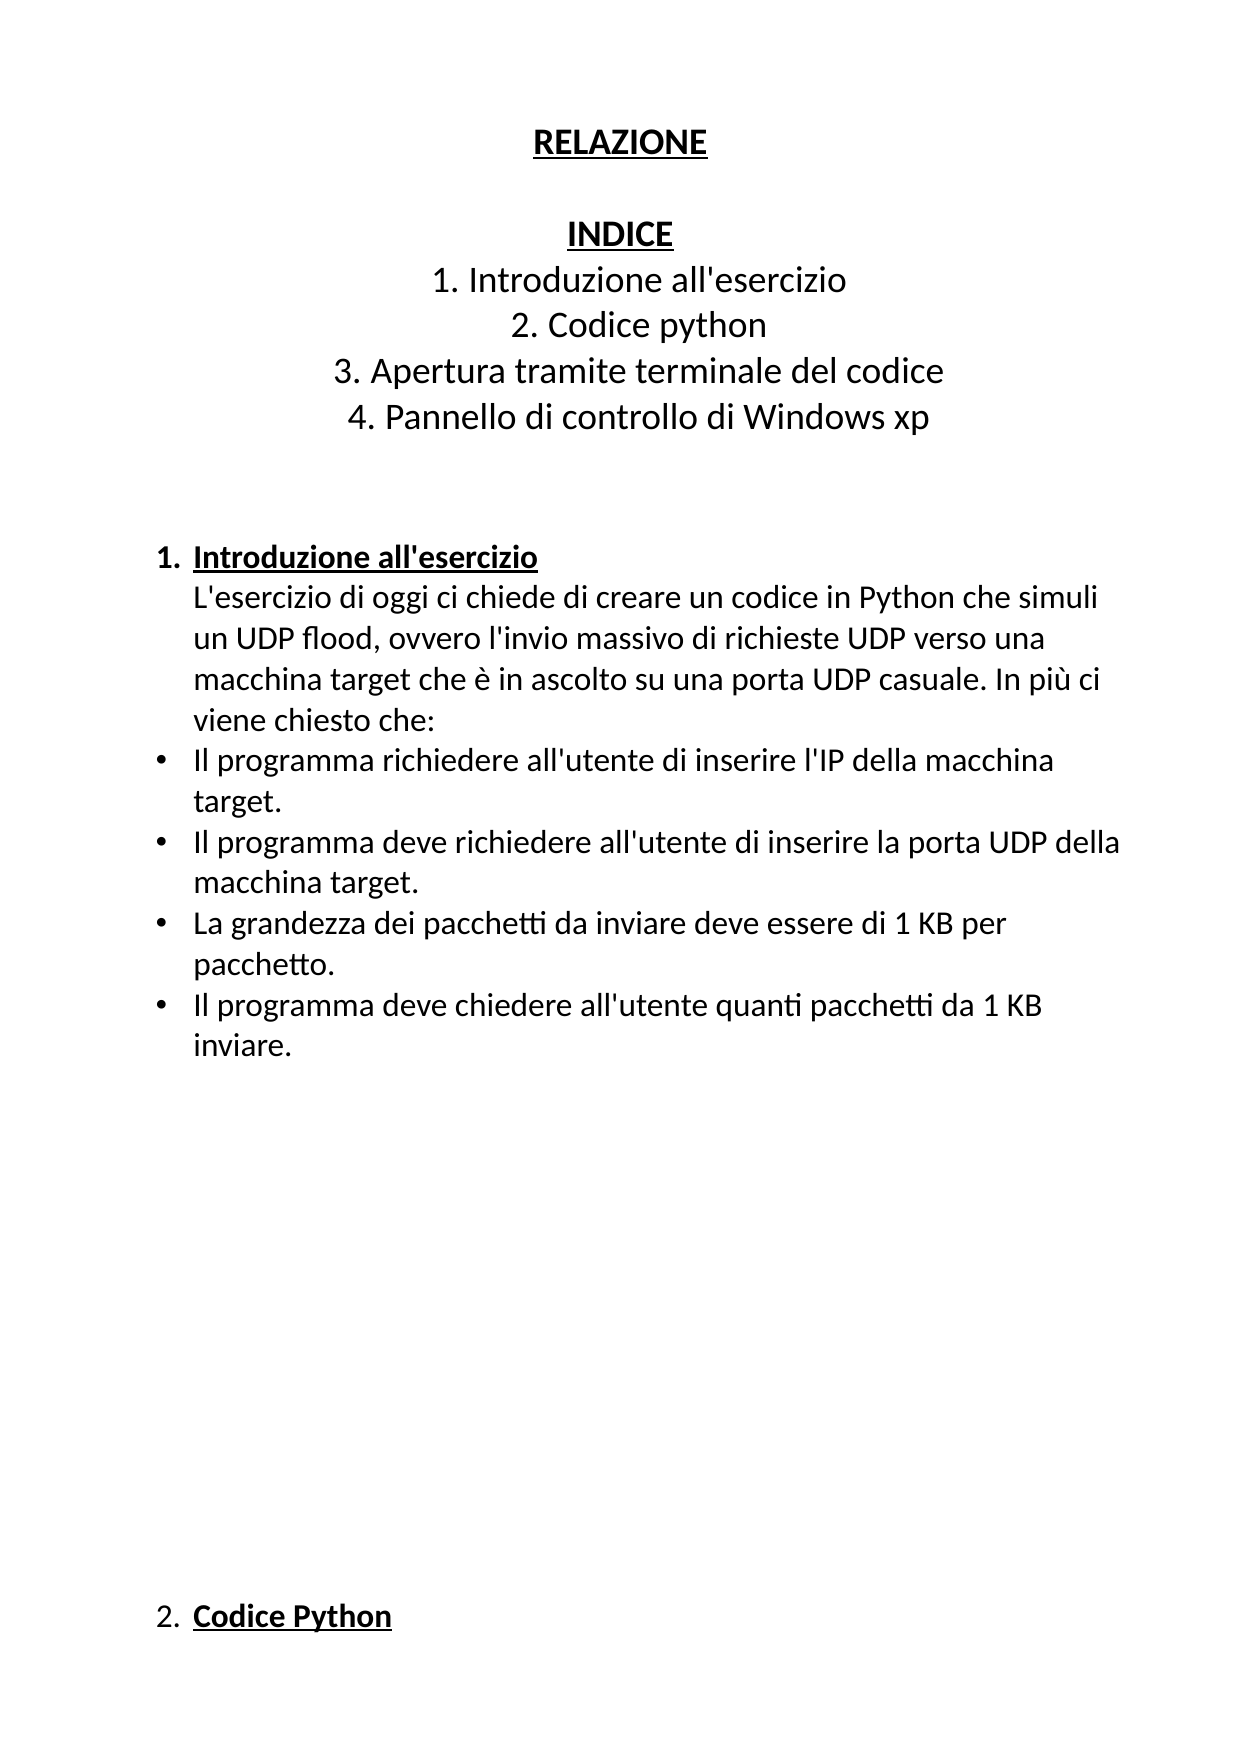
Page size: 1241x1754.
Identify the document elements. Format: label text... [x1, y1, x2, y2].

list L'esercizio di oggi ci chiede di creare un codice in Python che simuli un UDP flood, ovvero l'invio massivo di richieste UDP verso una macchina target che è in ascolto su una porta UDP casuale. In più ci viene chiesto che: [156, 576, 1122, 739]
list Il programma deve chiedere all'utente quanti pacchetti da 1 KB inviare. [156, 984, 1122, 1065]
list Codice python [156, 301, 1122, 347]
list Apertura tramite terminale del codice [156, 347, 1122, 393]
list Il programma deve richiedere all'utente di inserire la porta UDP della macchina target. [156, 821, 1122, 902]
text RELAZIONE [118, 118, 1122, 164]
list Codice Python [156, 1594, 1122, 1635]
list La grandezza dei pacchetti da inviare deve essere di 1 KB per pacchetto. [156, 902, 1122, 984]
list Pannello di controllo di Windows xp [156, 393, 1122, 439]
text INDICE [118, 210, 1122, 256]
list Introduzione all'esercizio [156, 256, 1122, 301]
list Il programma richiedere all'utente di inserire l'IP della macchina target. [156, 739, 1122, 821]
list Introduzione all'esercizio [156, 536, 1122, 576]
